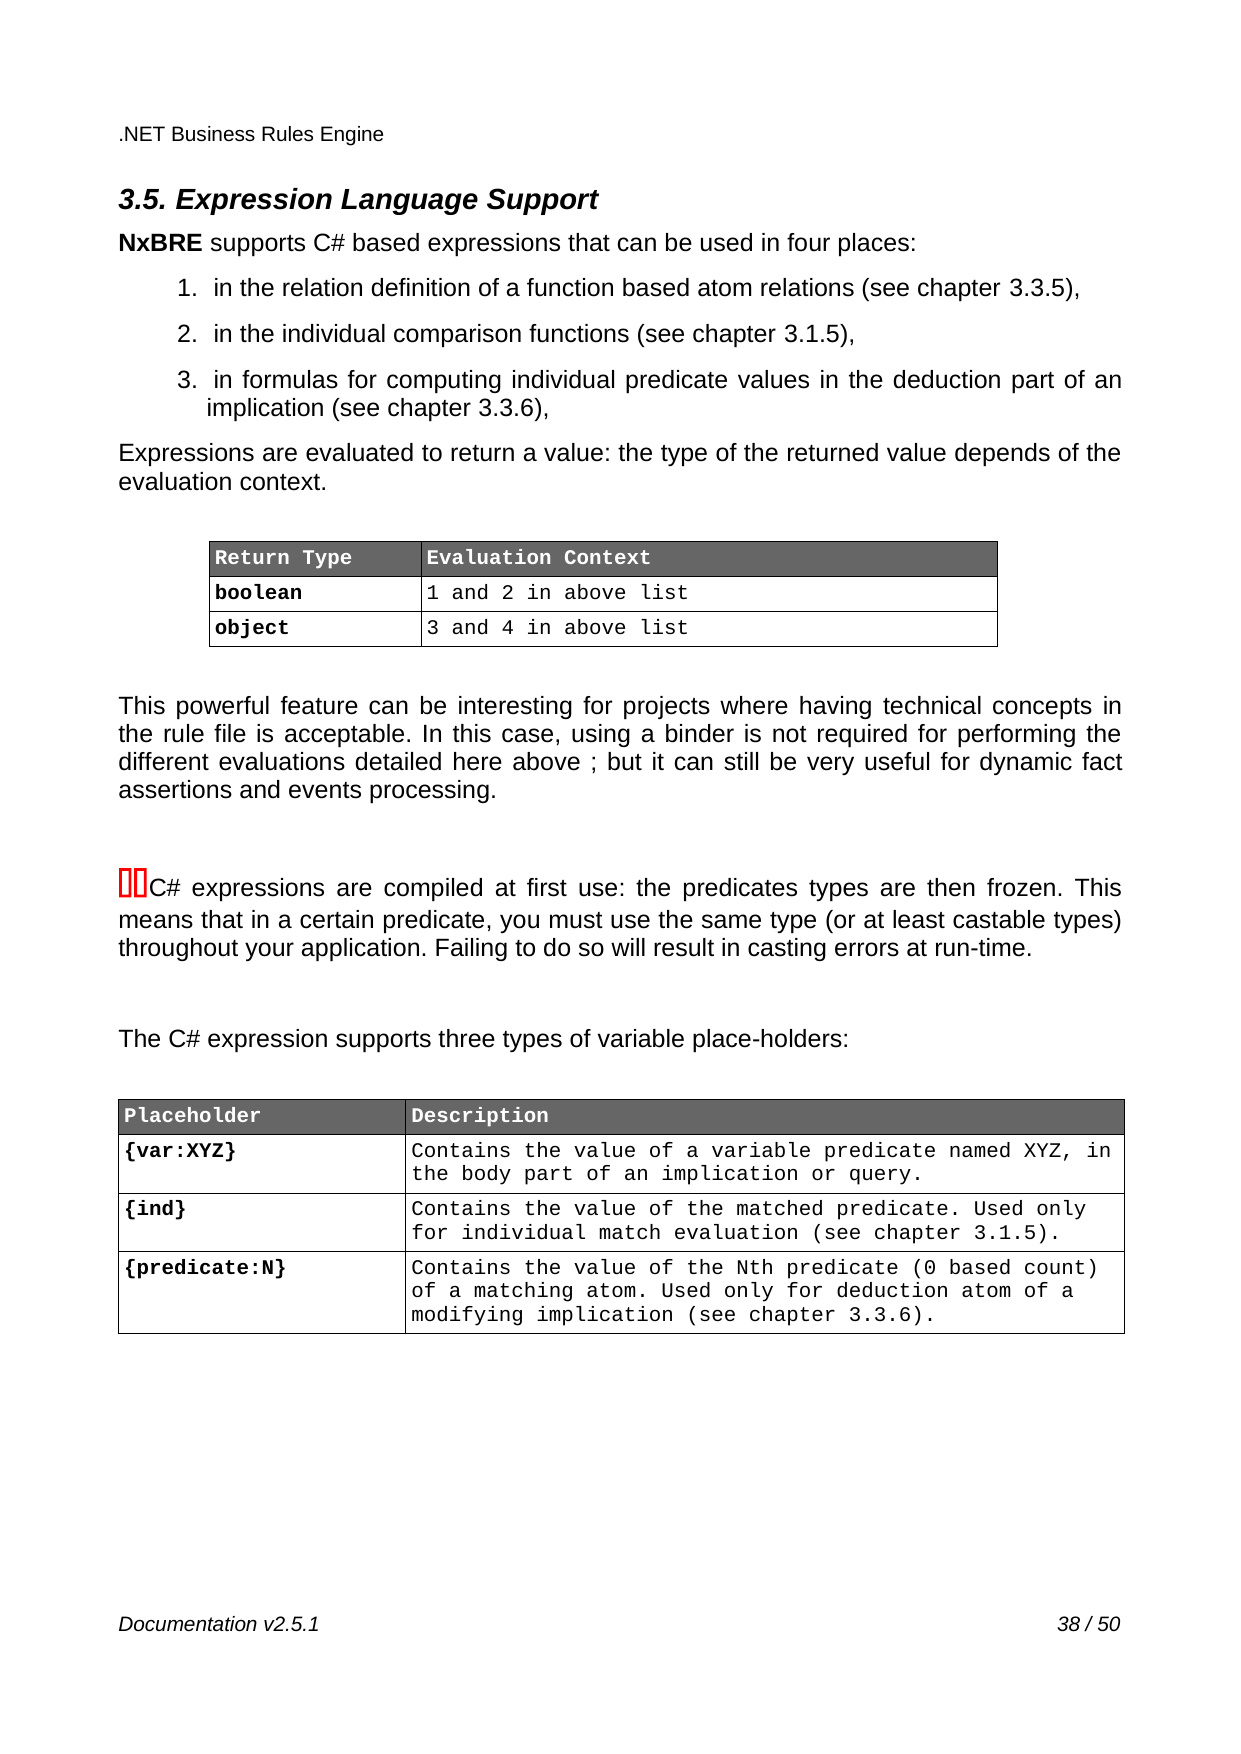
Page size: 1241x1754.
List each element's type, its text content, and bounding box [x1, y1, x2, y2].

subtitle Expression Language Support [118, 183, 1124, 216]
table_cell boolean [210, 577, 421, 611]
table_header Return Type [210, 542, 421, 576]
text NxBRE supports C# based expressions that can be used in four places: [118, 228, 1124, 256]
table_header Evaluation Context [422, 542, 997, 576]
table_cell {ind} [119, 1194, 405, 1251]
table_cell {predicate:N} [119, 1252, 405, 1333]
table_cell Contains the value of a variable predicate named XYZ, in the body part of an implication or query. [406, 1135, 1124, 1193]
table_cell Contains the value of the matched predicate. Used only for individual match evaluation (see chapter 3.1.5). [406, 1194, 1124, 1251]
table_cell 1 and 2 in above list [422, 577, 997, 611]
text Expressions are evaluated to return a value: the type of the returned value depends of the evaluation context. [118, 439, 1124, 523]
text This powerful feature can be interesting for projects where having technical concepts in the rule file is acceptable. In this case, using a binder is not required for performing the different evaluations detailed here above ; but it can still be very useful for dynamic fact assertions and events processing. [118, 692, 1124, 804]
list in the individual comparison functions (see chapter 3.1.5), [177, 320, 1124, 348]
list in formulas for computing individual predicate values in the deduction part of an implication (see chapter 3.3.6), [177, 365, 1124, 421]
table_cell Contains the value of the Nth predicate (0 based count) of a matching atom. Used only for deduction atom of a modifying implication (see chapter 3.3.6). [406, 1252, 1124, 1333]
table_cell object [210, 612, 421, 646]
text The C# expression supports three types of variable place-holders: [118, 1025, 1124, 1081]
text  C# expressions are compiled at first use: the predicates types are then frozen. This means that in a certain predicate, you must use the same type (or at least castable types) throughout your application. Failing to do so will result in casting errors at run-time. [118, 868, 1124, 962]
table_cell {var:XYZ} [119, 1135, 405, 1193]
list in the relation definition of a function based atom relations (see chapter 3.3.5), [177, 274, 1124, 302]
table_header Description [406, 1100, 1124, 1134]
table_header Placeholder [119, 1100, 405, 1134]
table_cell 3 and 4 in above list [422, 612, 997, 646]
